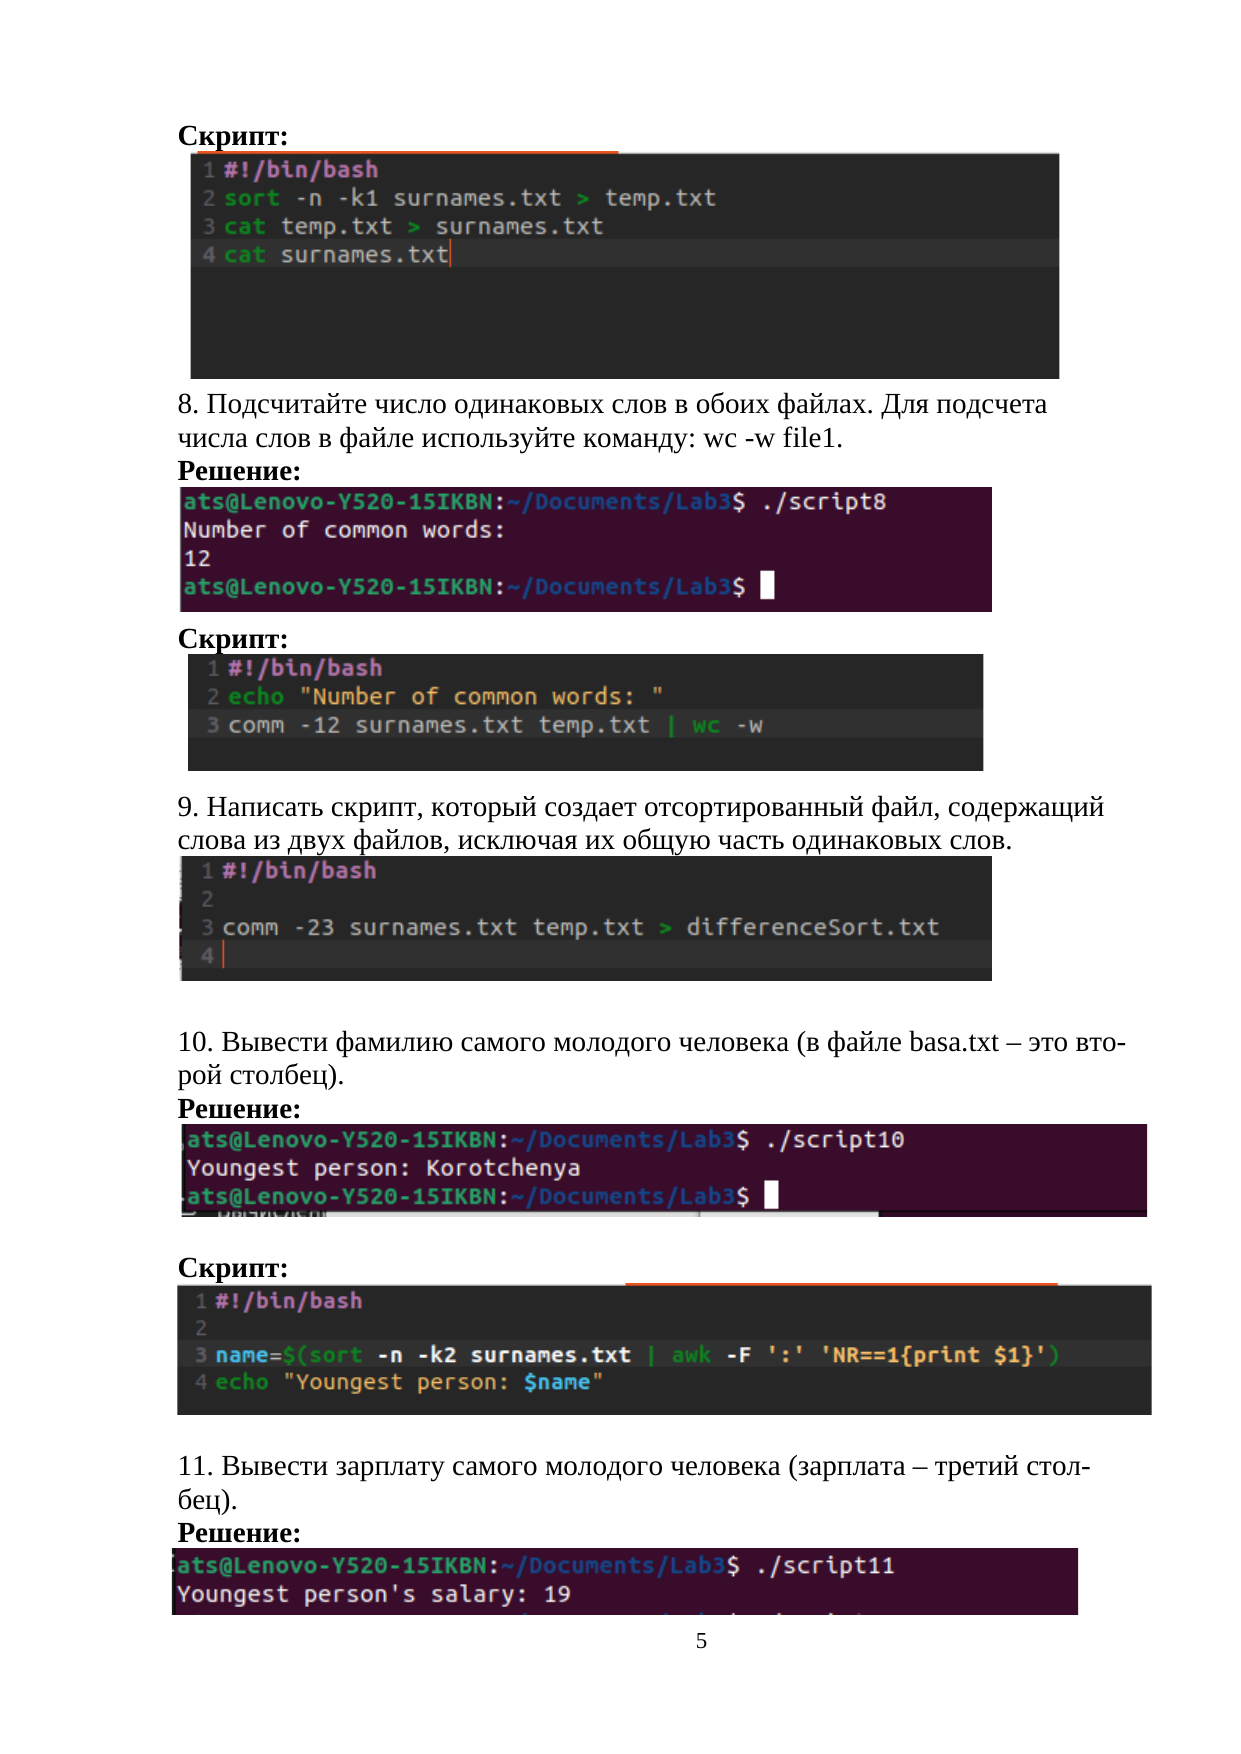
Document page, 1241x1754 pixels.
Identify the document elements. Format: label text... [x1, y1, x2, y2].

text 11. Вывести зарплату самого молодого человека (зарплата – третий стол- [177, 1448, 1152, 1482]
text числа слов в файле используйте команду: wc -w file1. [177, 420, 1152, 453]
text Скрипт: [177, 621, 1152, 655]
picture [177, 1283, 1152, 1415]
picture [171, 1548, 1079, 1615]
text рой столбец). [177, 1057, 1152, 1091]
text 8. Подсчитайте число одинаковых слов в обоих файлах. Для подсчета [177, 386, 1152, 420]
picture [179, 487, 992, 612]
text Решение: [177, 1091, 1152, 1124]
text 10. Вывести фамилию самого молодого человека (в файле basa.txt – это вто- [177, 1024, 1152, 1057]
picture [181, 1124, 1148, 1217]
text Решение: [177, 1515, 1152, 1549]
picture [179, 856, 992, 981]
text Решение: [177, 453, 1152, 487]
picture [190, 151, 1060, 379]
picture [188, 654, 984, 771]
text Скрипт: [177, 1250, 1152, 1283]
text слова из двух файлов, исключая их общую часть одинаковых слов. [177, 822, 1152, 856]
text бец). [177, 1482, 1152, 1515]
text 9. Написать скрипт, который создает отсортированный файл, содержащий [177, 789, 1152, 822]
text Скрипт: [177, 118, 1152, 152]
